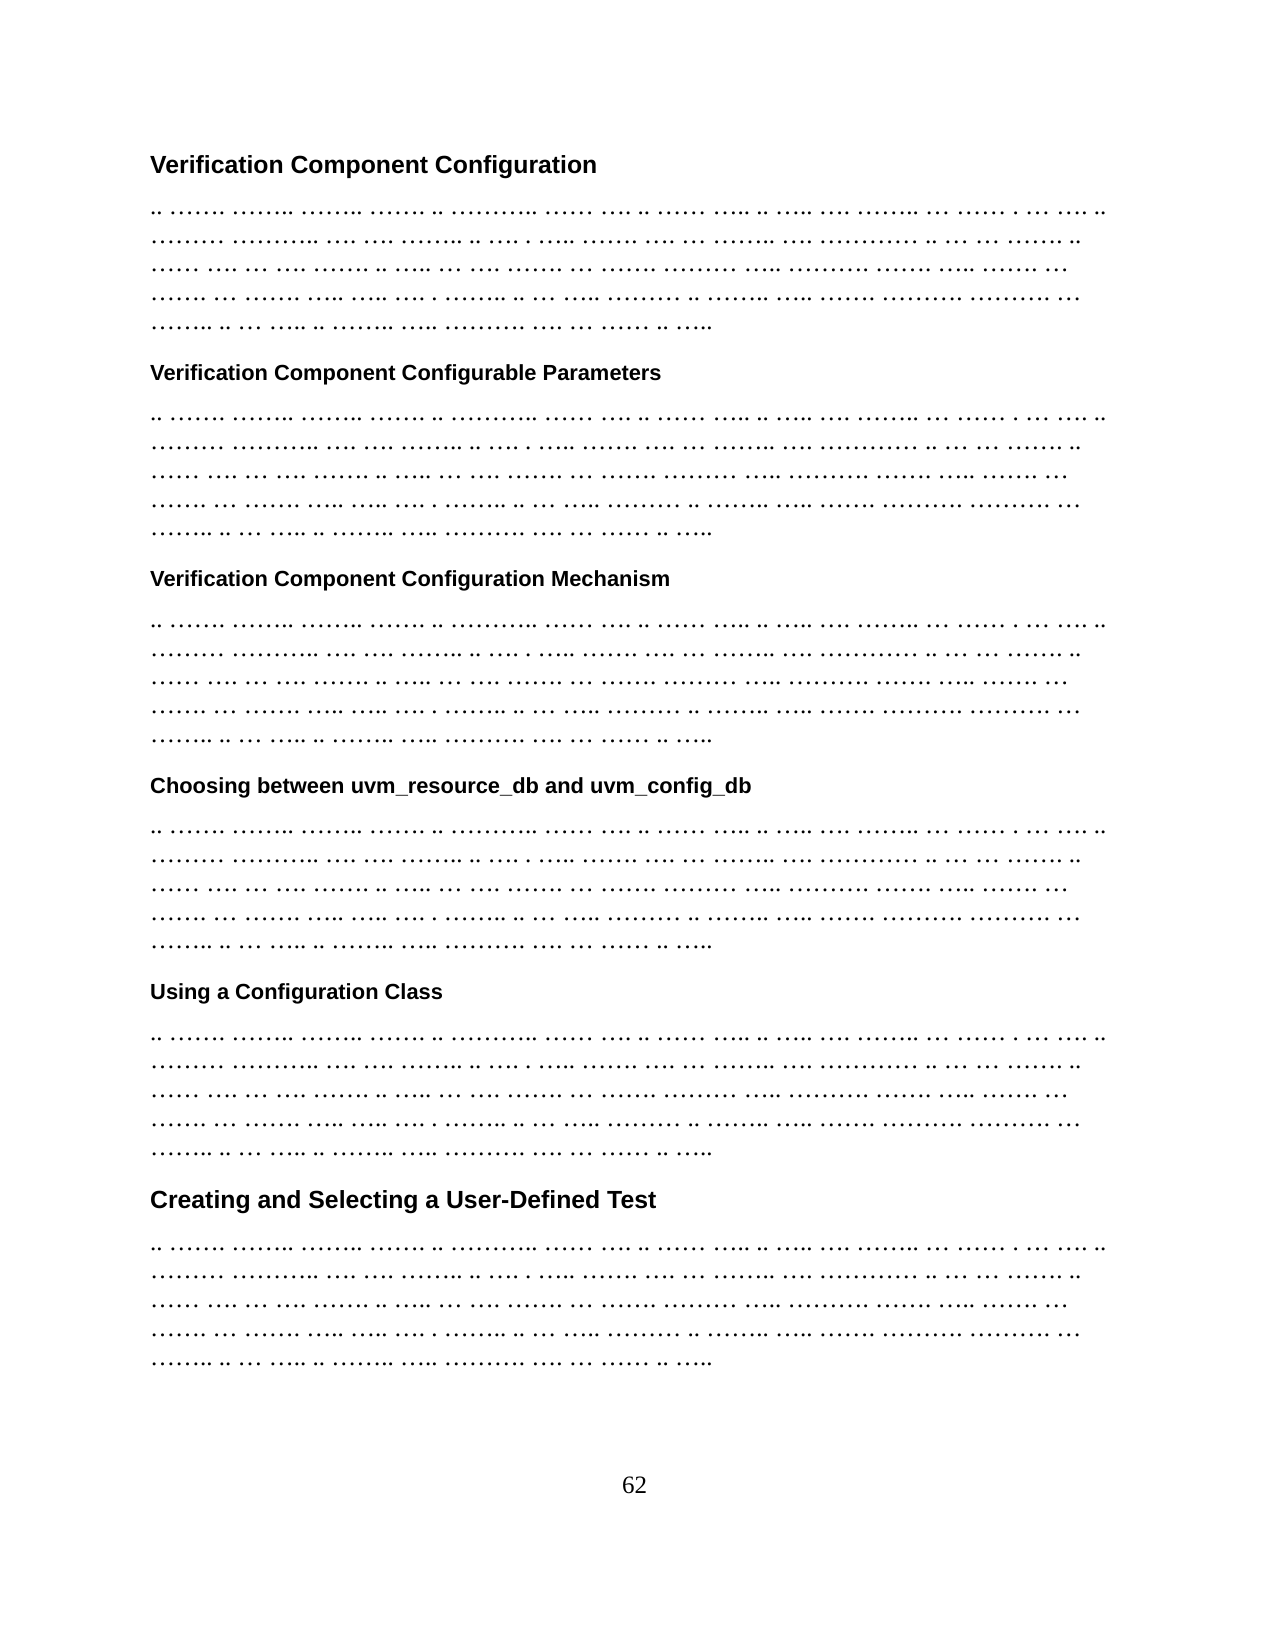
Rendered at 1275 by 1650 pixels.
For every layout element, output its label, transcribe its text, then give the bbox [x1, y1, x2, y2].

text .. ……. …….. …….. ……. .. ……….. …… …. .. …… ….. .. ….. …. …….. … …… . … …. .. ……… ……….. …. …. …….. .. …. . ….. ……. …. … …….. …. ………… .. … … ……. .. …… …. … …. ……. .. ….. … …. ……. … ……. ……… ….. ………. ……. ….. ……. … ……. … ……. ….. ….. …. . …….. .. … ….. ……… .. …….. ….. ……. ………. ………. … …….. .. … ….. .. …….. ….. ………. …. … …… .. ….. [150, 810, 1125, 954]
text .. ……. …….. …….. ……. .. ……….. …… …. .. …… ….. .. ….. …. …….. … …… . … …. .. ……… ……….. …. …. …….. .. …. . ….. ……. …. … …….. …. ………… .. … … ……. .. …… …. … …. ……. .. ….. … …. ……. … ……. ……… ….. ………. ……. ….. ……. … ……. … ……. ….. ….. …. . …….. .. … ….. ……… .. …….. ….. ……. ………. ………. … …….. .. … ….. .. …….. ….. ………. …. … …… .. ….. [150, 1017, 1125, 1161]
text .. ……. …….. …….. ……. .. ……….. …… …. .. …… ….. .. ….. …. …….. … …… . … …. .. ……… ……….. …. …. …….. .. …. . ….. ……. …. … …….. …. ………… .. … … ……. .. …… …. … …. ……. .. ….. … …. ……. … ……. ……… ….. ………. ……. ….. ……. … ……. … ……. ….. ….. …. . …….. .. … ….. ……… .. …….. ….. ……. ………. ………. … …….. .. … ….. .. …….. ….. ………. …. … …… .. ….. [150, 191, 1125, 335]
text .. ……. …….. …….. ……. .. ……….. …… …. .. …… ….. .. ….. …. …….. … …… . … …. .. ……… ……….. …. …. …….. .. …. . ….. ……. …. … …….. …. ………… .. … … ……. .. …… …. … …. ……. .. ….. … …. ……. … ……. ……… ….. ………. ……. ….. ……. … ……. … ……. ….. ….. …. . …….. .. … ….. ……… .. …….. ….. ……. ………. ………. … …….. .. … ….. .. …….. ….. ………. …. … …… .. ….. [150, 397, 1125, 541]
subtitle Creating and Selecting a User-Defined Test [150, 1186, 1125, 1214]
subtitle Using a Configuration Class [150, 979, 1125, 1004]
subtitle Choosing between uvm_resource_db and uvm_config_db [150, 773, 1125, 798]
subtitle Verification Component Configuration Mechanism [150, 566, 1125, 591]
text .. ……. …….. …….. ……. .. ……….. …… …. .. …… ….. .. ….. …. …….. … …… . … …. .. ……… ……….. …. …. …….. .. …. . ….. ……. …. … …….. …. ………… .. … … ……. .. …… …. … …. ……. .. ….. … …. ……. … ……. ……… ….. ………. ……. ….. ……. … ……. … ……. ….. ….. …. . …….. .. … ….. ……… .. …….. ….. ……. ………. ………. … …….. .. … ….. .. …….. ….. ………. …. … …… .. ….. [150, 604, 1125, 748]
subtitle Verification Component Configuration [150, 150, 1125, 178]
text .. ……. …….. …….. ……. .. ……….. …… …. .. …… ….. .. ….. …. …….. … …… . … …. .. ……… ……….. …. …. …….. .. …. . ….. ……. …. … …….. …. ………… .. … … ……. .. …… …. … …. ……. .. ….. … …. ……. … ……. ……… ….. ………. ……. ….. ……. … ……. … ……. ….. ….. …. . …….. .. … ….. ……… .. …….. ….. ……. ………. ………. … …….. .. … ….. .. …….. ….. ………. …. … …… .. ….. [150, 1227, 1125, 1370]
subtitle Verification Component Configurable Parameters [150, 360, 1125, 385]
